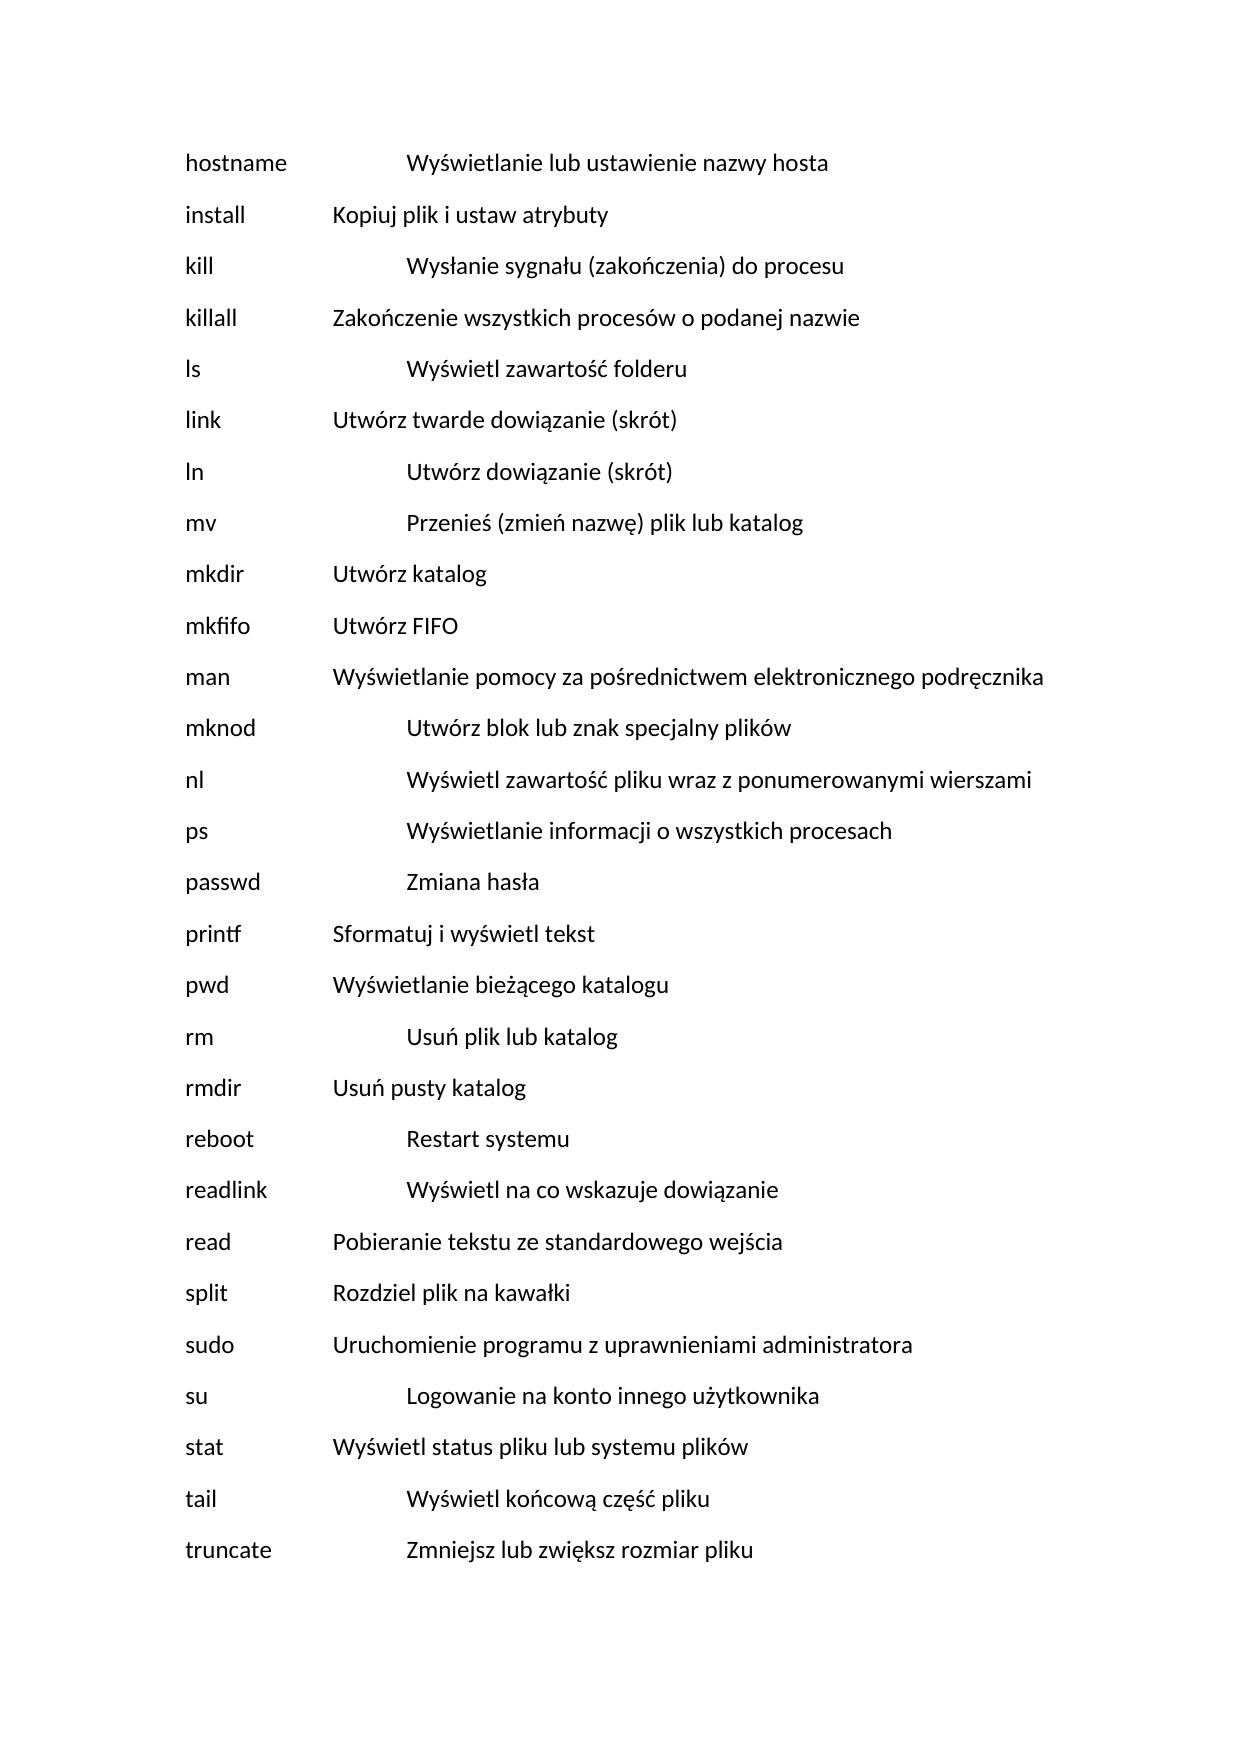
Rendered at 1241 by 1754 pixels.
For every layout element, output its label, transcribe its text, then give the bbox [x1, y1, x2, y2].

text rm Usuń plik lub katalog [185, 1021, 1093, 1051]
text man Wyświetlanie pomocy za pośrednictwem elektronicznego podręcznika [185, 661, 1093, 692]
text read Pobieranie tekstu ze standardowego wejścia [185, 1226, 1093, 1257]
text ps Wyświetlanie informacji o wszystkich procesach [185, 815, 1093, 846]
text printf Sformatuj i wyświetl tekst [185, 918, 1093, 948]
text nl Wyświetl zawartość pliku wraz z ponumerowanymi wierszami [185, 764, 1093, 794]
text readlink Wyświetl na co wskazuje dowiązanie [185, 1175, 1093, 1205]
text install Kopiuj plik i ustaw atrybuty [185, 199, 1093, 229]
text su Logowanie na konto innego użytkownika [185, 1380, 1093, 1411]
text mkfifo Utwórz FIFO [185, 610, 1093, 640]
text tail Wyświetl końcową część pliku [185, 1483, 1093, 1513]
text reboot Restart systemu [185, 1123, 1093, 1154]
text passwd Zmiana hasła [185, 867, 1093, 897]
text pwd Wyświetlanie bieżącego katalogu [185, 969, 1093, 1000]
text mknod Utwórz blok lub znak specjalny plików [185, 712, 1093, 743]
text rmdir Usuń pusty katalog [185, 1072, 1093, 1102]
text ln Utwórz dowiązanie (skrót) [185, 456, 1093, 486]
text killall Zakończenie wszystkich procesów o podanej nazwie [185, 302, 1093, 332]
text stat Wyświetl status pliku lub systemu plików [185, 1431, 1093, 1462]
text kill Wysłanie sygnału (zakończenia) do procesu [185, 250, 1093, 281]
text ls Wyświetl zawartość folderu [185, 353, 1093, 383]
text mv Przenieś (zmień nazwę) plik lub katalog [185, 507, 1093, 538]
text hostname Wyświetlanie lub ustawienie nazwy hosta [185, 148, 1093, 178]
text mkdir Utwórz katalog [185, 558, 1093, 589]
text link Utwórz twarde dowiązanie (skrót) [185, 404, 1093, 435]
text split Rozdziel plik na kawałki [185, 1277, 1093, 1308]
text sudo Uruchomienie programu z uprawnieniami administratora [185, 1329, 1093, 1359]
text truncate Zmniejsz lub zwiększ rozmiar pliku [185, 1534, 1093, 1565]
